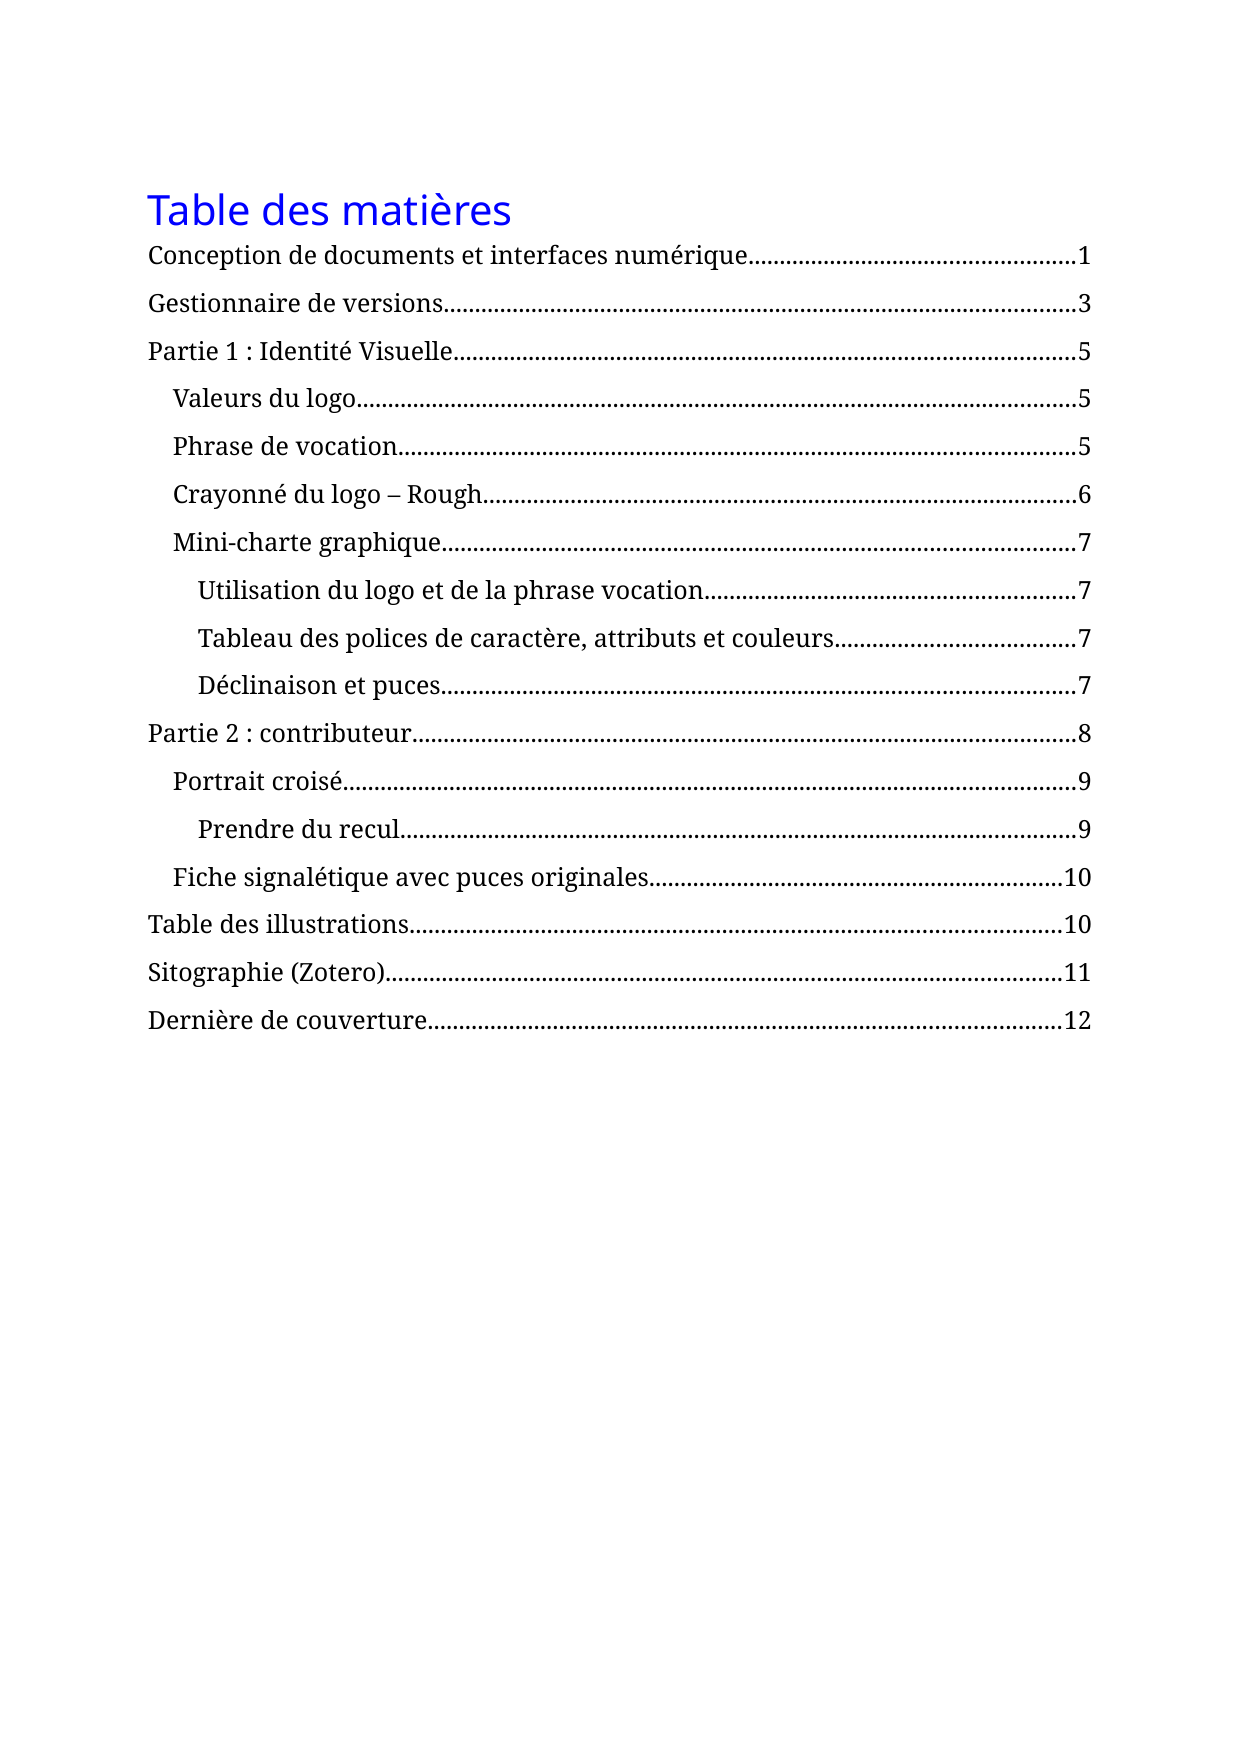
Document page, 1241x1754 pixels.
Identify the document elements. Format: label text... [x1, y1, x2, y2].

text Sitographie (Zotero) 11 [148, 955, 1093, 989]
text Valeurs du logo 5 [173, 381, 1093, 415]
text Table des illustrations 10 [148, 907, 1093, 941]
text Mini-charte graphique 7 [173, 524, 1093, 559]
text Phrase de vocation 5 [173, 429, 1093, 463]
text Déclinaison et puces 7 [198, 668, 1093, 702]
text Dernière de couverture 12 [148, 1003, 1093, 1037]
text Tableau des polices de caractère, attributs et couleurs 7 [198, 620, 1093, 654]
text Prendre du recul 9 [198, 811, 1093, 846]
subtitle Table des matières [148, 181, 1093, 238]
text Utilisation du logo et de la phrase vocation 7 [198, 572, 1093, 606]
text Gestionnaire de versions 3 [148, 286, 1093, 319]
text Fiche signalétique avec puces originales 10 [173, 859, 1093, 893]
text Portrait croisé 9 [173, 764, 1093, 798]
text Partie 1 : Identité Visuelle 5 [148, 333, 1093, 367]
text Crayonné du logo – Rough 6 [173, 477, 1093, 511]
text Conception de documents et interfaces numérique 1 [148, 238, 1093, 272]
text Partie 2 : contributeur 8 [148, 716, 1093, 750]
